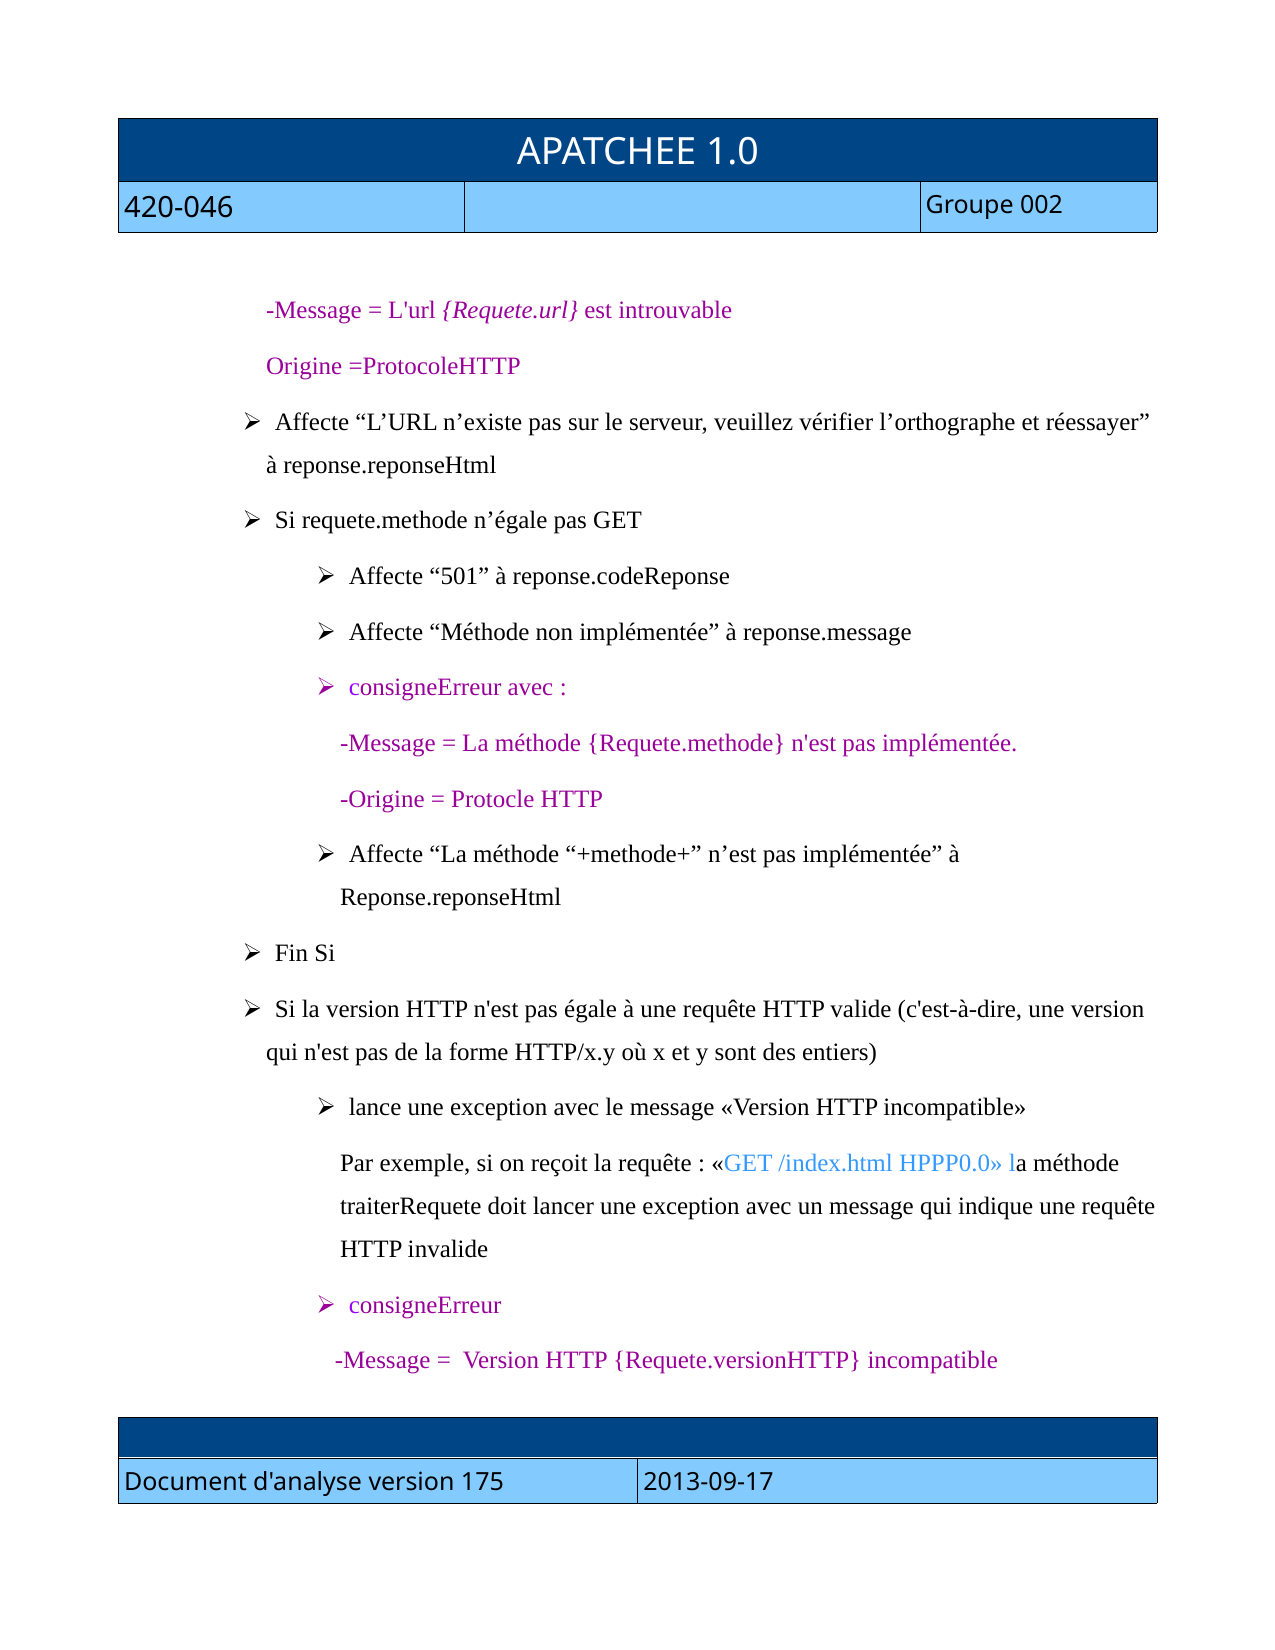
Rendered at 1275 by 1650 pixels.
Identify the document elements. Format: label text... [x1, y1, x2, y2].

list consigneErreur avec : [316, 672, 1157, 701]
list Affecte “Méthode non implémentée” à reponse.message [316, 617, 1157, 646]
list Origine =ProtocoleHTTP [242, 351, 1157, 380]
list Si requete.methode n’égale pas GET [242, 506, 1157, 534]
list Affecte “La méthode “+methode+” n’est pas implémentée” à Reponse.reponseHtml [316, 839, 1157, 911]
list Fin Si [242, 938, 1157, 967]
list lance une exception avec le message «Version HTTP incompatible» [316, 1092, 1157, 1121]
list consigneErreur [316, 1290, 1157, 1319]
list -Message = L'url {Requete.url} est introuvable [242, 296, 1157, 324]
list Affecte “501” à reponse.codeReponse [316, 561, 1157, 590]
list -Message = Version HTTP {Requete.versionHTTP} incompatible [242, 1346, 1157, 1374]
list -Message = La méthode {Requete.methode} n'est pas implémentée. [316, 728, 1157, 757]
list Par exemple, si on reçoit la requête : «GET /index.html HPPP0.0» la méthode traiterRequete doit lancer une exception avec un message qui indique une requête HTTP invalide [316, 1148, 1157, 1263]
list -Origine = Protocle HTTP [316, 784, 1157, 812]
list Si la version HTTP n'est pas égale à une requête HTTP valide (c'est-à-dire, une version qui n'est pas de la forme HTTP/x.y où x et y sont des entiers) [242, 994, 1157, 1066]
list Affecte “L’URL n’existe pas sur le serveur, veuillez vérifier l’orthographe et réessayer” à reponse.reponseHtml [242, 407, 1157, 479]
